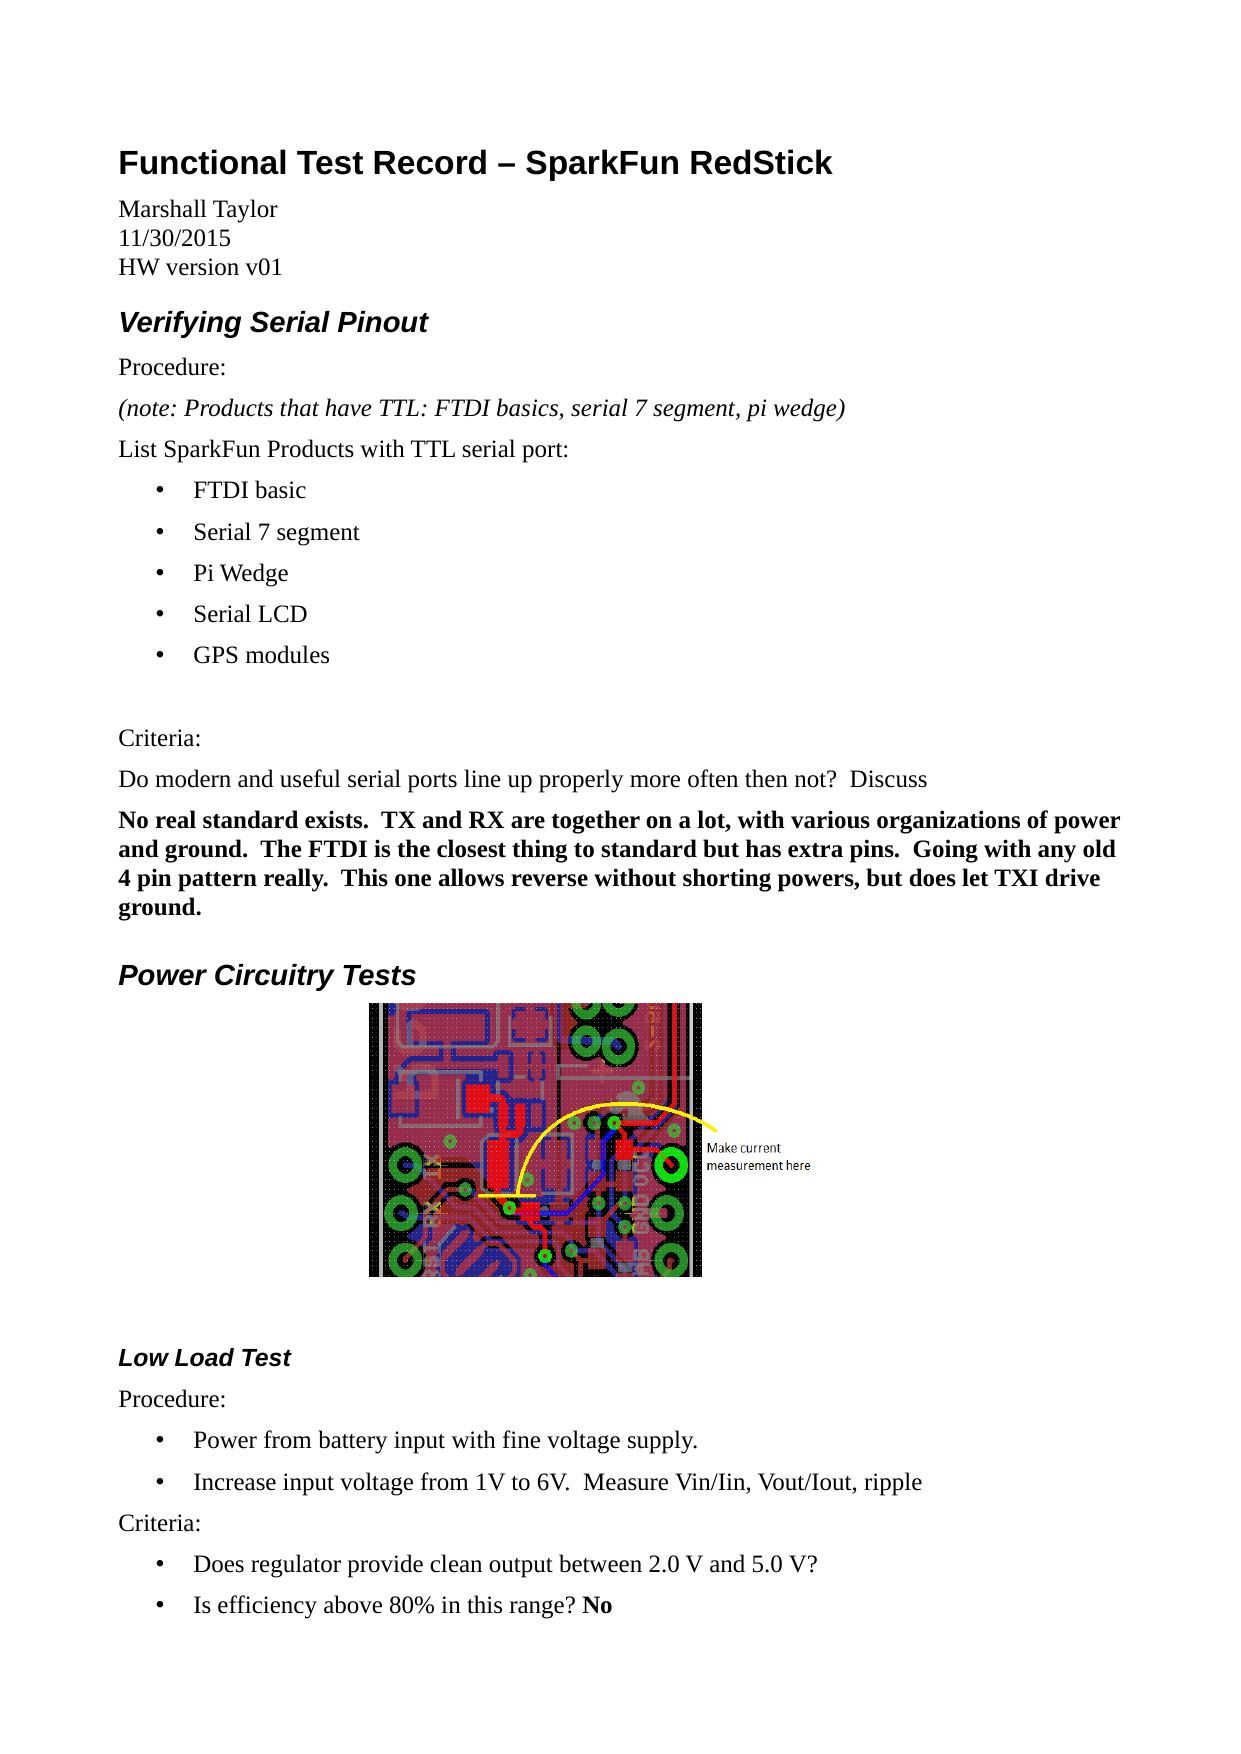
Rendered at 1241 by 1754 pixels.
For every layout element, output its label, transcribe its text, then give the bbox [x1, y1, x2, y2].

subtitle Power Circuitry Tests [118, 958, 1122, 991]
text Marshall Taylor [118, 194, 1122, 223]
text Do modern and useful serial ports line up properly more often then not? Discuss [118, 764, 1122, 793]
text (note: Products that have TTL: FTDI basics, serial 7 segment, pi wedge) [118, 393, 1122, 422]
text Criteria: [118, 1508, 1122, 1537]
subtitle Functional Test Record – SparkFun RedStick [118, 143, 1122, 182]
list GPS modules [156, 640, 1122, 669]
list FTDI basic [156, 475, 1122, 504]
text HW version v01 [118, 252, 1122, 281]
text List SparkFun Products with TTL serial port: [118, 434, 1122, 463]
text Criteria: [118, 723, 1122, 752]
list Serial 7 segment [156, 517, 1122, 545]
text No real standard exists. TX and RX are together on a lot, with various organizations of power and ground. The FTDI is the closest thing to standard but has extra pins. Going with any old 4 pin pattern really. This one allows reverse without shorting powers, but does let TXI drive ground. [118, 805, 1122, 920]
list Does regulator provide clean output between 2.0 V and 5.0 V? [156, 1549, 1122, 1578]
text 11/30/2015 [118, 223, 1122, 252]
text Procedure: [118, 1384, 1122, 1413]
subtitle Low Load Test [118, 1343, 1122, 1372]
list Power from battery input with fine voltage supply. [156, 1426, 1122, 1454]
list Increase input voltage from 1V to 6V. Measure Vin/Iin, Vout/Iout, ripple [156, 1467, 1122, 1496]
list Serial LCD [156, 599, 1122, 628]
subtitle Verifying Serial Pinout [118, 306, 1122, 339]
text Procedure: [118, 352, 1122, 380]
list Pi Wedge [156, 558, 1122, 587]
list Is efficiency above 80% in this range? No [156, 1591, 1122, 1619]
